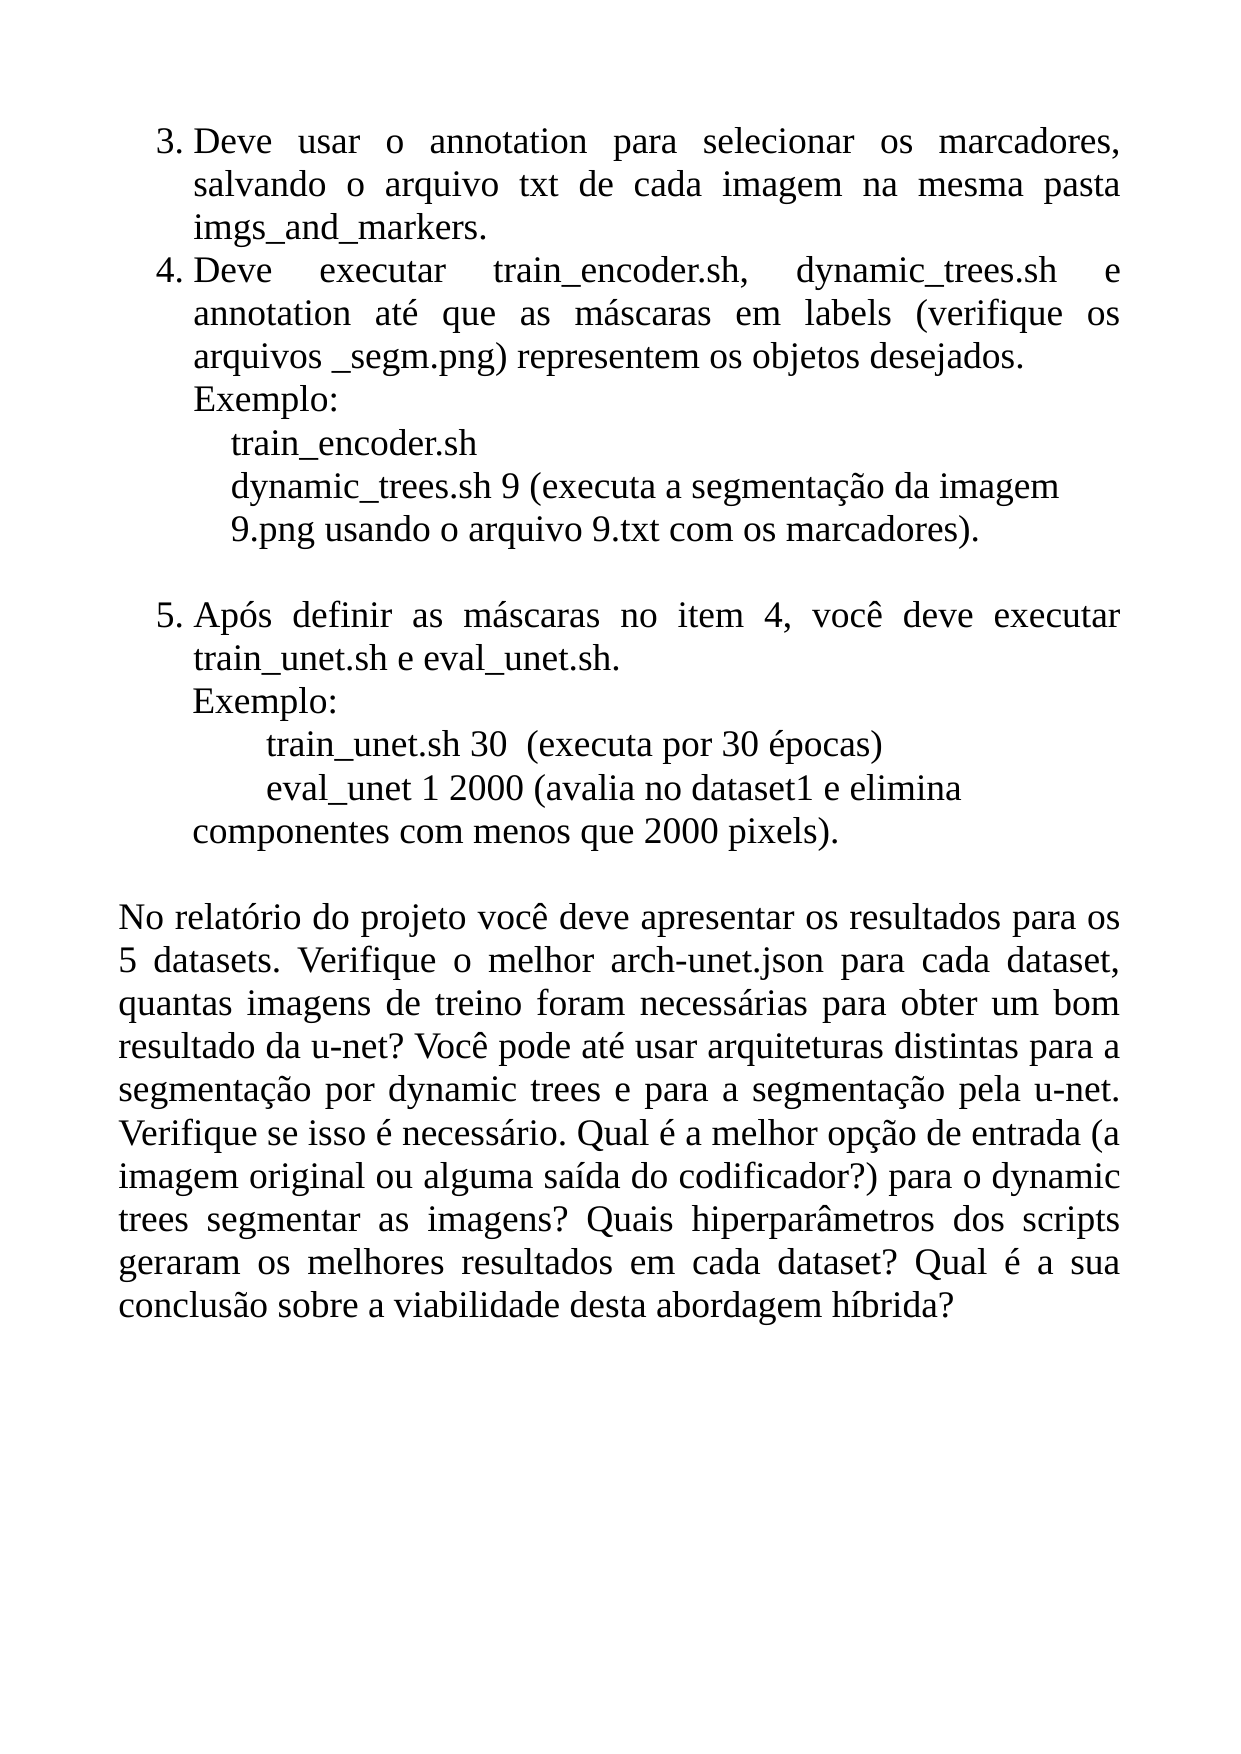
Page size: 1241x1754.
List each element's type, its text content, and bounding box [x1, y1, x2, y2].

list train_encoder.sh [193, 420, 1122, 463]
list Deve executar train_encoder.sh, dynamic_trees.sh e annotation até que as máscaras em labels (verifique os arquivos _segm.png) representem os objetos desejados. [156, 247, 1122, 377]
text train_unet.sh 30 (executa por 30 épocas) [118, 722, 1122, 765]
list Exemplo: [156, 377, 1122, 420]
list dynamic_trees.sh 9 (executa a segmentação da imagem 9.png usando o arquivo 9.txt com os marcadores). [193, 463, 1122, 549]
list Após definir as máscaras no item 4, você deve executar train_unet.sh e eval_unet.sh. [156, 592, 1122, 679]
text Exemplo: [118, 679, 1122, 722]
text No relatório do projeto você deve apresentar os resultados para os 5 datasets. Verifique o melhor arch-unet.json para cada dataset, quantas imagens de treino foram necessárias para obter um bom resultado da u-net? Você pode até usar arquiteturas distintas para a segmentação por dynamic trees e para a segmentação pela u-net. Verifique se isso é necessário. Qual é a melhor opção de entrada (a imagem original ou alguma saída do codificador?) para o dynamic trees segmentar as imagens? Quais hiperparâmetros dos scripts geraram os melhores resultados em cada dataset? Qual é a sua conclusão sobre a viabilidade desta abordagem híbrida? [118, 894, 1122, 1326]
list Deve usar o annotation para selecionar os marcadores, salvando o arquivo txt de cada imagem na mesma pasta imgs_and_markers. [156, 118, 1122, 247]
text eval_unet 1 2000 (avalia no dataset1 e elimina componentes com menos que 2000 pixels). [118, 765, 1122, 851]
